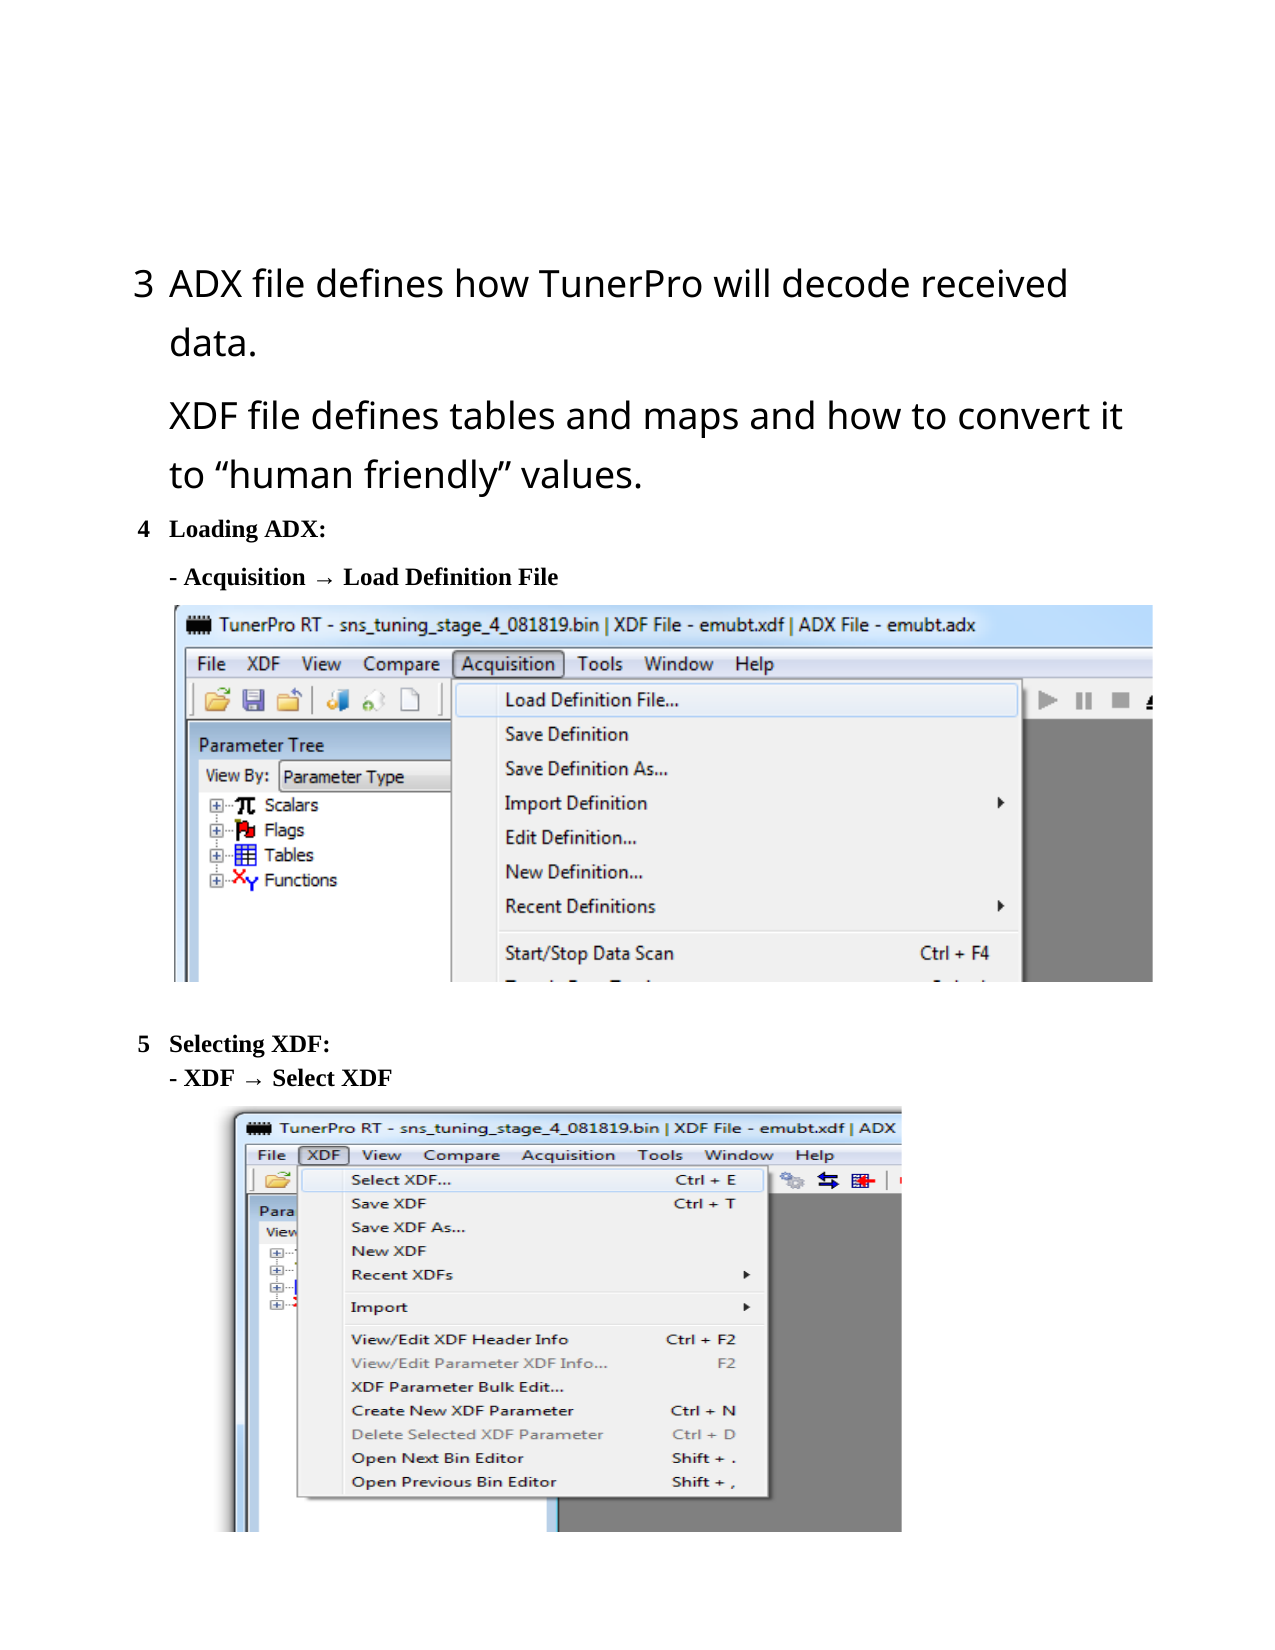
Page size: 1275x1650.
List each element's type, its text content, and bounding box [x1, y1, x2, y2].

table_cell ADX file defines how TunerPro will decode received data. XDF file defines tables and maps and how to convert it to “human friendly” values. [169, 257, 1158, 514]
table_cell 4 [118, 514, 169, 605]
table_cell [169, 1106, 192, 1532]
table_cell [169, 605, 1158, 1029]
table_cell [118, 1106, 169, 1532]
table_cell [902, 1106, 1158, 1532]
table_cell [118, 118, 169, 257]
table_cell Selecting XDF: - XDF → Select XDF [169, 1030, 1158, 1106]
table_cell [169, 118, 1158, 257]
picture [192, 1106, 902, 1532]
table_cell 5 [118, 1030, 169, 1106]
table_cell Loading ADX: - Acquisition → Load Definition File [169, 514, 1158, 605]
table_cell 3 [118, 257, 169, 514]
table_cell [118, 605, 169, 1029]
picture [174, 605, 1153, 982]
